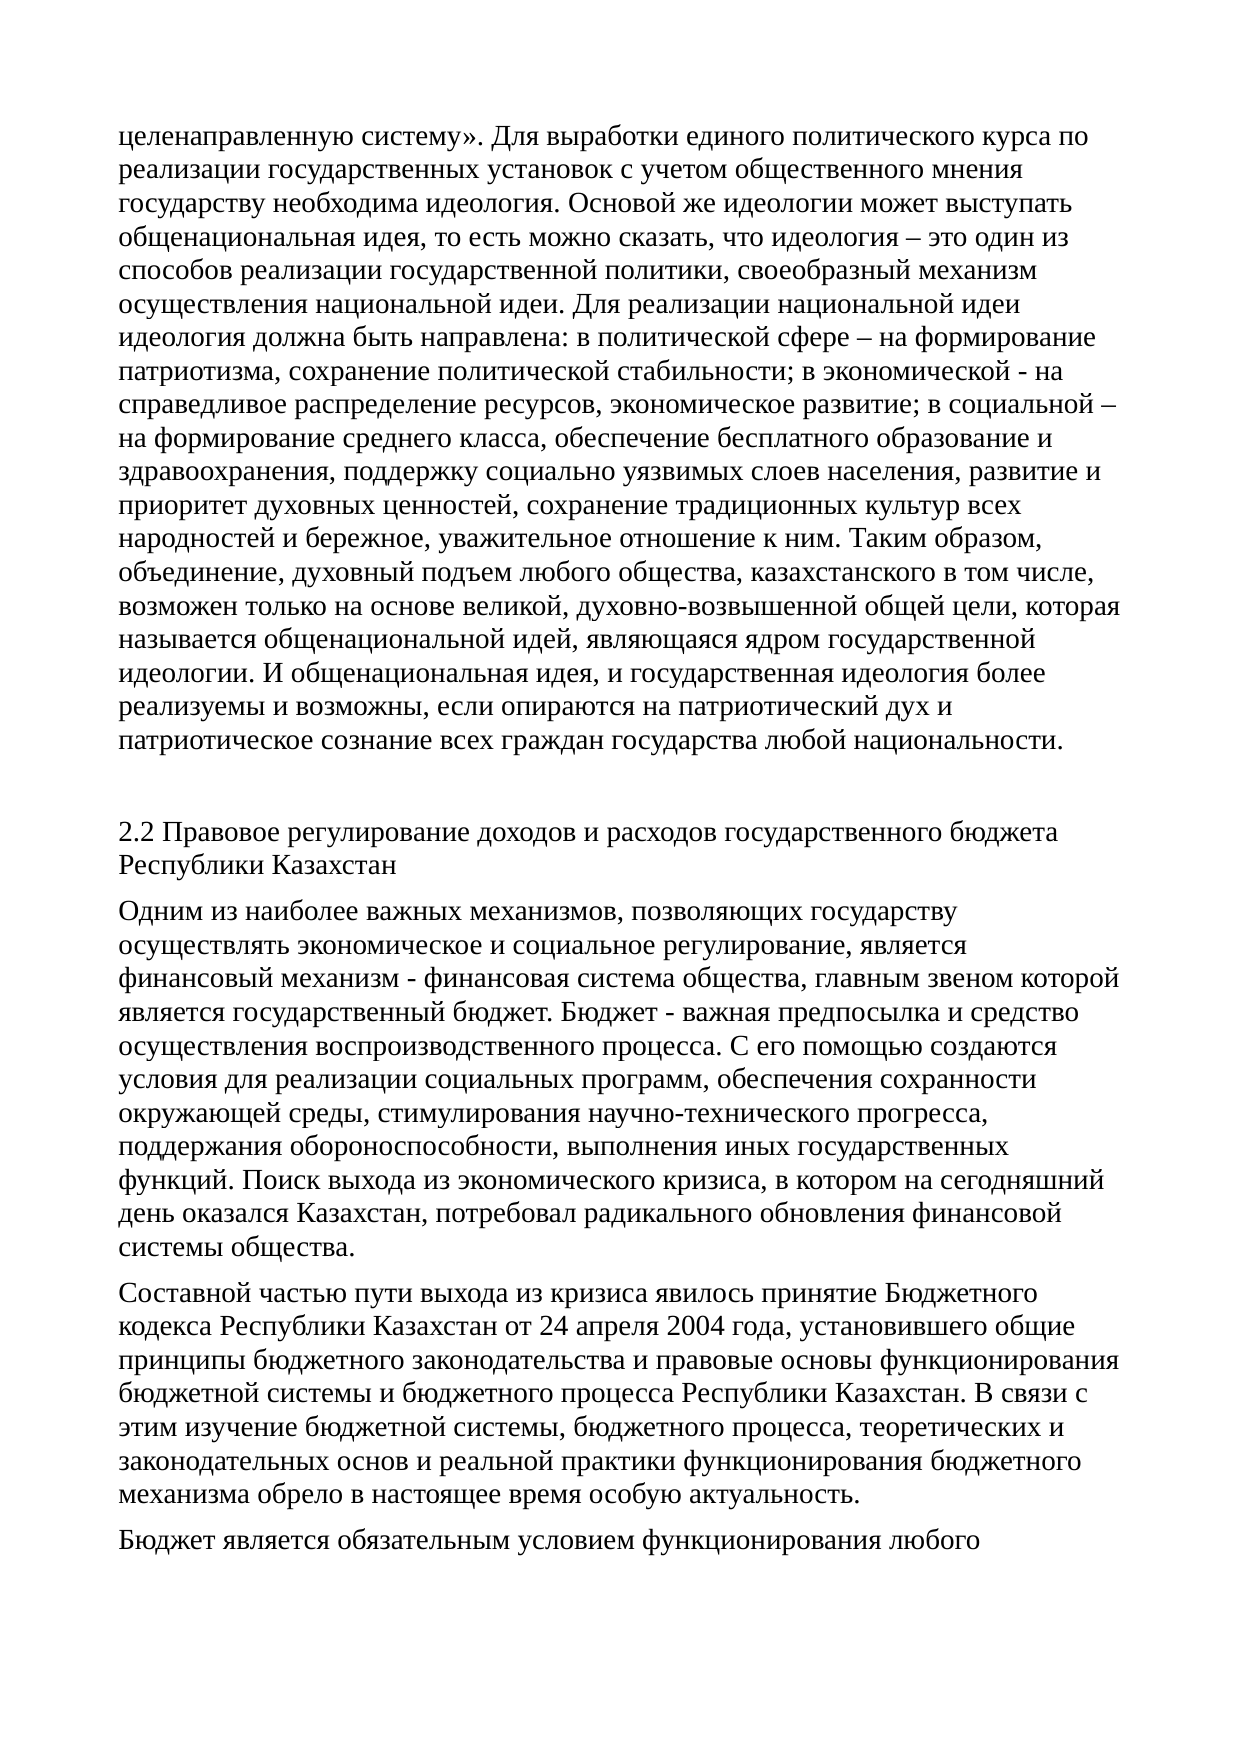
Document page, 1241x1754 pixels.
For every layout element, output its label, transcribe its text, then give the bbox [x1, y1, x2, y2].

text целенаправленную систему». Для выработки единого политического курса по реализации государственных установок с учетом общественного мнения государству необходима идеология. Основой же идеологии может выступать общенациональная идея, то есть можно сказать, что идеология – это один из способов реализации государственной политики, своеобразный механизм осуществления национальной идеи. Для реализации национальной идеи идеология должна быть направлена: в политической сфере – на формирование патриотизма, сохранение политической стабильности; в экономической - на справедливое распределение ресурсов, экономическое развитие; в социальной – на формирование среднего класса, обеспечение бесплатного образование и здравоохранения, поддержку социально уязвимых слоев населения, развитие и приоритет духовных ценностей, сохранение традиционных культур всех народностей и бережное, уважительное отношение к ним. Таким образом, объединение, духовный подъем любого общества, казахстанского в том числе, возможен только на основе великой, духовно-возвышенной общей цели, которая называется общенациональной идей, являющаяся ядром государственной идеологии. И общенациональная идея, и государственная идеология более реализуемы и возможны, если опираются на патриотический дух и патриотическое сознание всех граждан государства любой национальности. [118, 118, 1122, 755]
text Одним из наиболее важных механизмов, позволяющих государству осуществлять экономическое и социальное регулирование, является финансовый механизм - финансовая система общества, главным звеном которой является государственный бюджет. Бюджет - важная предпосылка и средство осуществления воспроизводственного процесса. С его помощью создаются условия для реализации социальных программ, обеспечения сохранности окружающей среды, стимулирования научно-технического прогресса, поддержания обороноспособности, выполнения иных государственных функций. Поиск выхода из экономического кризиса, в котором на сегодняшний день оказался Казахстан, потребовал радикального обновления финансовой системы общества. [118, 893, 1122, 1262]
text Составной частью пути выхода из кризиса явилось принятие Бюджетного кодекса Республики Казахстан от 24 апреля 2004 года, установившего общие принципы бюджетного законодательства и правовые основы функционирования бюджетной системы и бюджетного процесса Республики Казахстан. В связи с этим изучение бюджетной системы, бюджетного процесса, теоретических и законодательных основ и реальной практики функционирования бюджетного механизма обрело в настоящее время особую актуальность. [118, 1275, 1122, 1510]
text Бюджет является обязательным условием функционирования любого [118, 1522, 1122, 1556]
text 2.2 Правовое регулирование доходов и расходов государственного бюджета Республики Казахстан [118, 814, 1122, 881]
